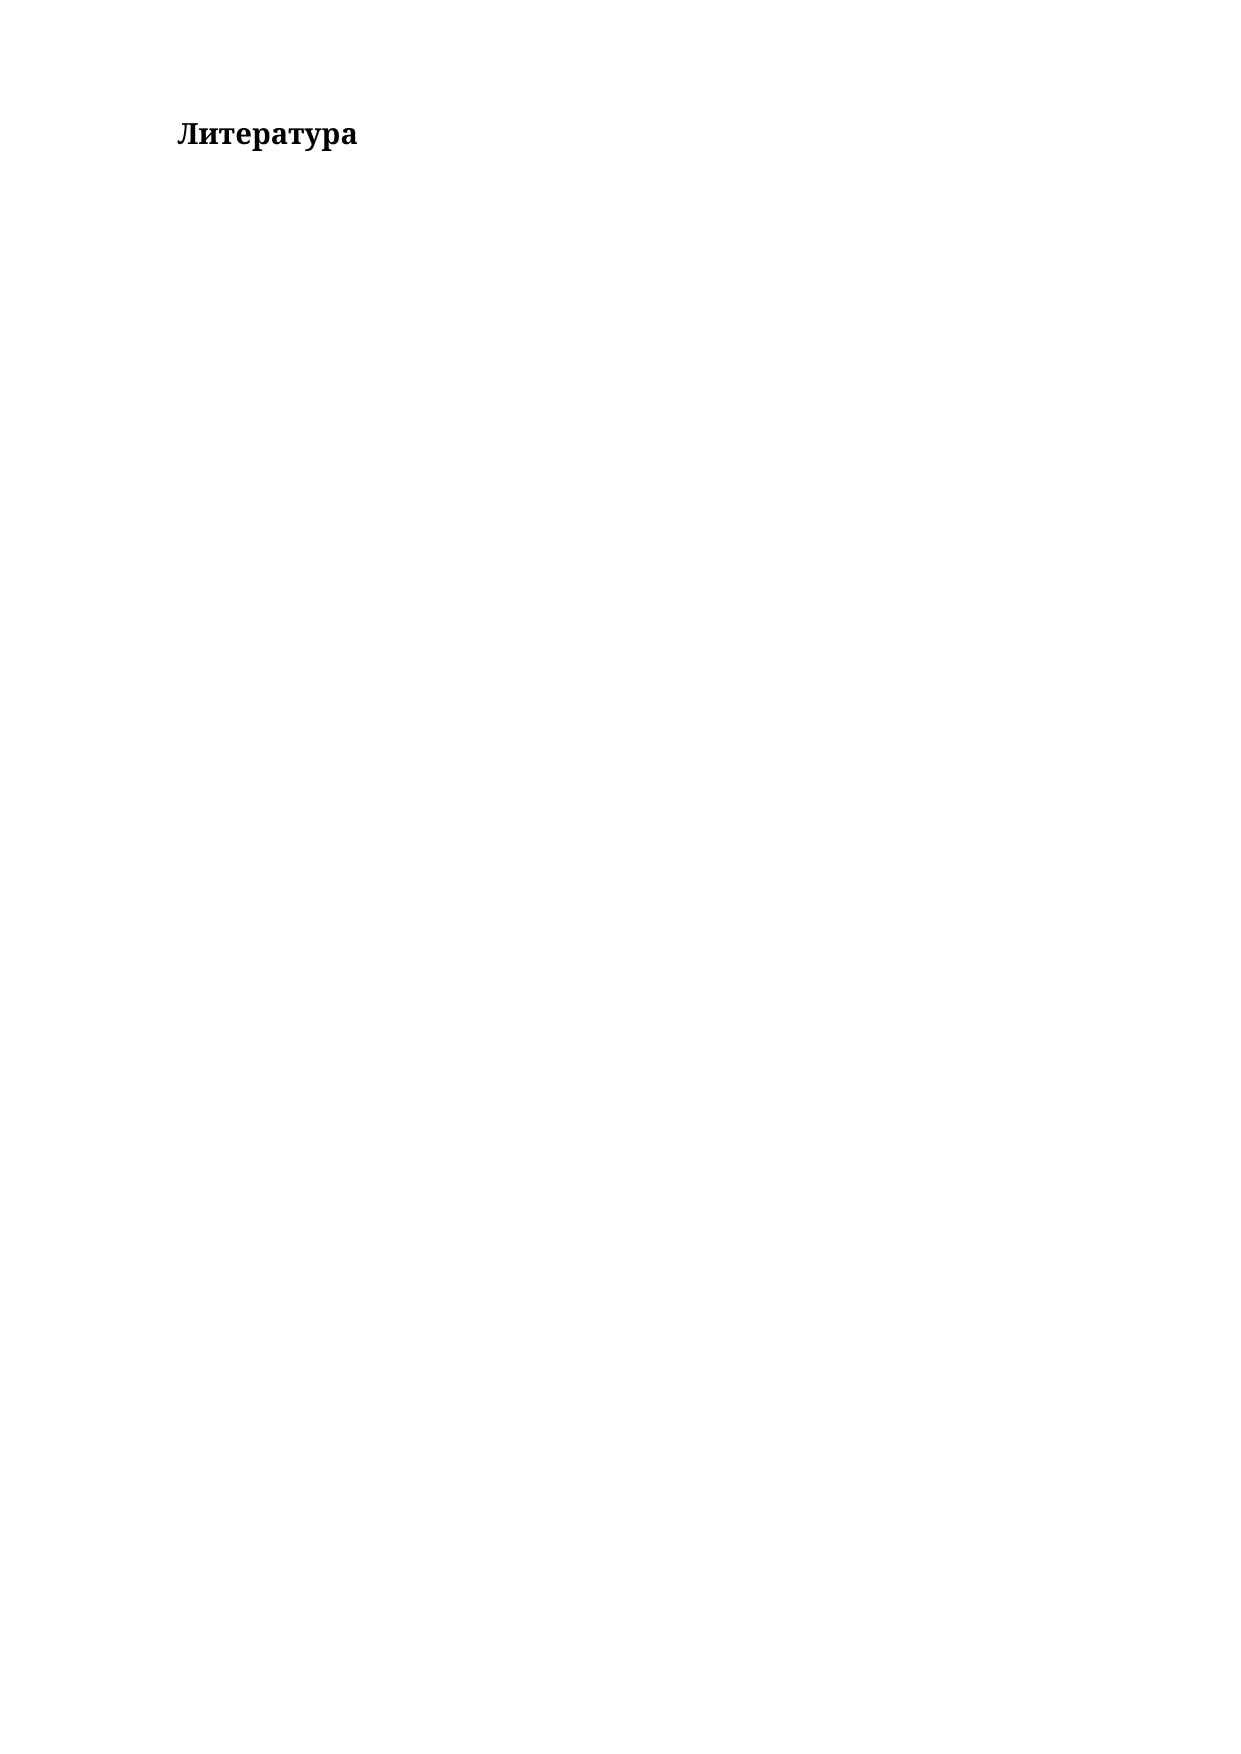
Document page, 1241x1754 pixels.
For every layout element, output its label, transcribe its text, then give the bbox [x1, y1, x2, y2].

subtitle Литература [177, 118, 1152, 152]
